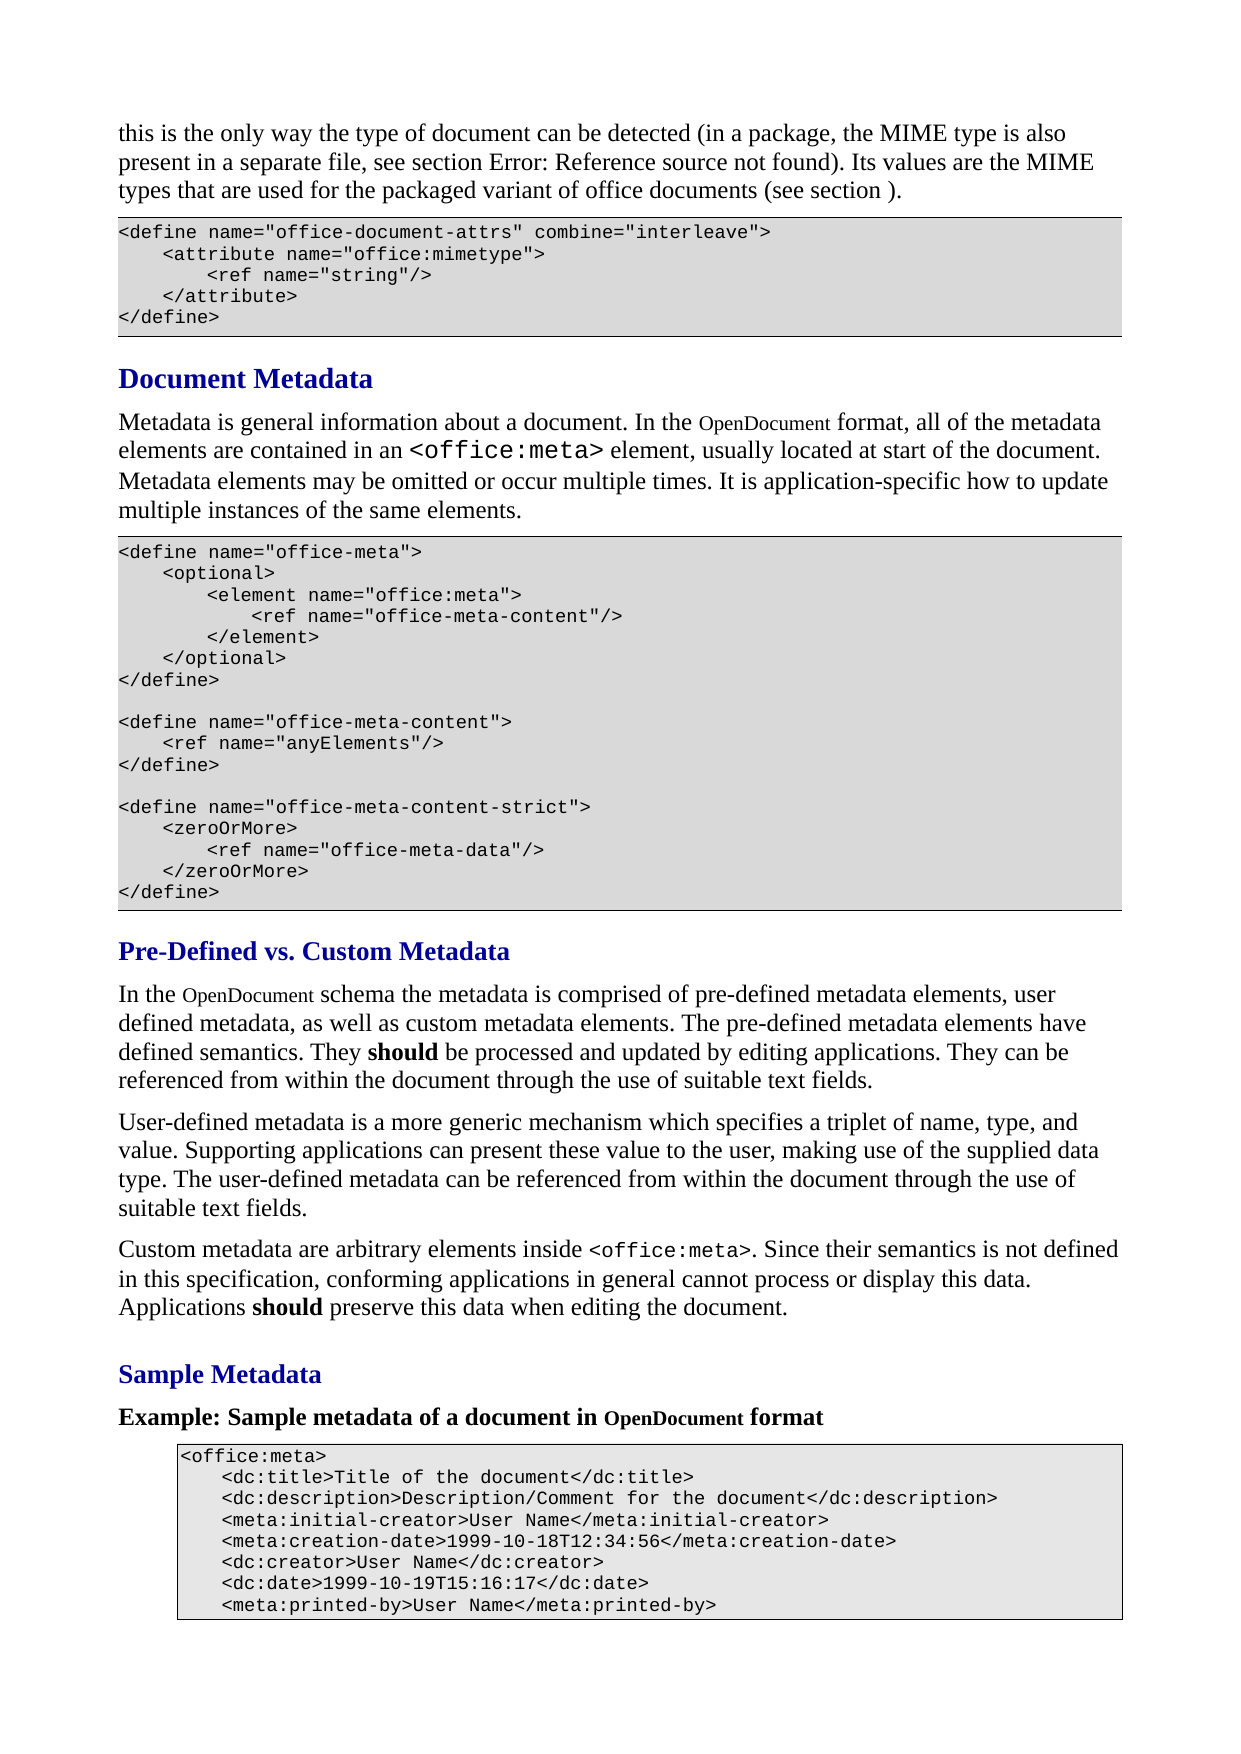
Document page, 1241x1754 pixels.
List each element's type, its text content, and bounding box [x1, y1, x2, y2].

text <element name="office:meta"> [118, 585, 1122, 607]
text Metadata is general information about a document. In the OpenDocument format, all of the metadata elements are contained in an <office:meta> element, usually located at start of the document. Metadata elements may be omitted or occur multiple times. It is application-specific how to update multiple instances of the same elements. [118, 407, 1122, 524]
text <dc:creator>User Name</dc:creator> [178, 1550, 1122, 1571]
text </define> [118, 302, 1122, 336]
text </define> [118, 876, 1122, 910]
text <office:meta> [178, 1445, 1122, 1465]
text </define> [118, 755, 1122, 777]
text User-defined metadata is a more generic mechanism which specifies a triplet of name, type, and value. Supporting applications can present these value to the user, making use of the supplied data type. The user-defined metadata can be referenced from within the document through the use of suitable text fields. [118, 1107, 1122, 1222]
text <define name="office-document-attrs" combine="interleave"> [118, 218, 1122, 244]
text <dc:title>Title of the document</dc:title> [178, 1465, 1122, 1486]
text </element> [118, 628, 1122, 649]
subtitle Sample Metadata [118, 1359, 1122, 1390]
text Custom metadata are arbitrary elements inside <office:meta>. Since their semantics is not defined in this specification, conforming applications in general cannot process or display this data. Applications should preserve this data when editing the document. [118, 1234, 1122, 1321]
text <meta:initial-creator>User Name</meta:initial-creator> [178, 1507, 1122, 1528]
subtitle Document Metadata [118, 361, 1122, 394]
text <meta:printed-by>User Name</meta:printed-by> [178, 1592, 1122, 1619]
text <define name="office-meta"> [118, 537, 1122, 564]
text <attribute name="office:mimetype"> [118, 244, 1122, 266]
text <zeroOrMore> [118, 819, 1122, 840]
text <ref name="office-meta-content"/> [118, 607, 1122, 628]
text <ref name="anyElements"/> [118, 734, 1122, 755]
text </zeroOrMore> [118, 862, 1122, 876]
text <ref name="string"/> [118, 266, 1122, 287]
text The <office:document> element takes an office:mimetype attribute, which indicates the type of document (text, spreadsheet etc.). This attribute is especially important for flat XML files, where this is the only way the type of document can be detected (in a package, the MIME type is also present in a separate file, see section ). Its values are the MIME types that are used for the packaged variant of office documents (see section ). [118, 118, 1122, 204]
text <define name="office-meta-content-strict"> [118, 798, 1122, 819]
text In the OpenDocument schema the metadata is comprised of pre-defined metadata elements, user defined metadata, as well as custom metadata elements. The pre-defined metadata elements have defined semantics. They should be processed and updated by editing applications. They can be referenced from within the document through the use of suitable text fields. [118, 979, 1122, 1094]
text </attribute> [118, 287, 1122, 302]
text <ref name="office-meta-data"/> [118, 840, 1122, 862]
subtitle Pre-Defined vs. Custom Metadata [118, 935, 1122, 967]
text <optional> [118, 564, 1122, 585]
text <define name="office-meta-content"> [118, 713, 1122, 734]
text </optional> [118, 649, 1122, 670]
text </define> [118, 670, 1122, 692]
text <dc:date>1999-10-19T15:16:17</dc:date> [178, 1571, 1122, 1592]
text <meta:creation-date>1999-10-18T12:34:56</meta:creation-date> [178, 1528, 1122, 1550]
text Example: Sample metadata of a document in OpenDocument format [118, 1402, 1122, 1431]
text <dc:description>Description/Comment for the document</dc:description> [178, 1486, 1122, 1507]
